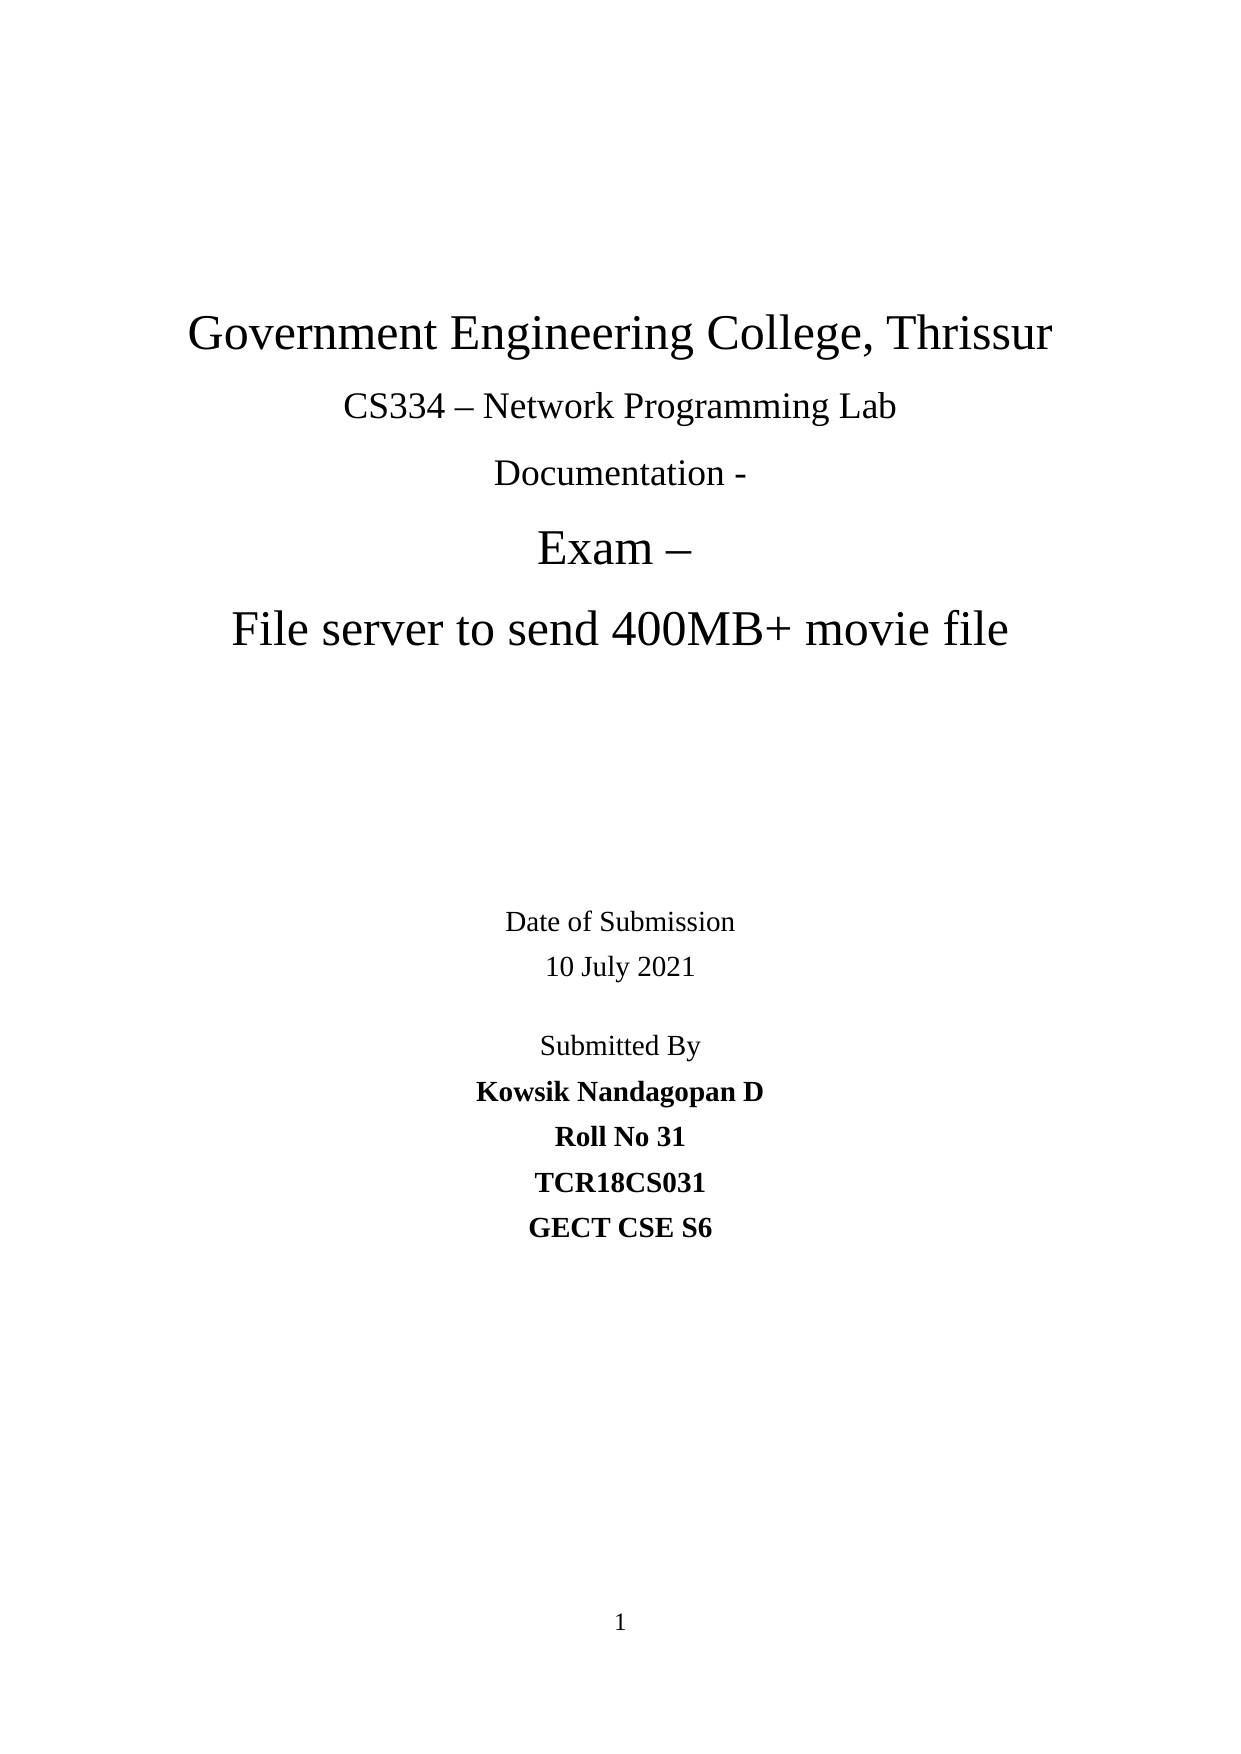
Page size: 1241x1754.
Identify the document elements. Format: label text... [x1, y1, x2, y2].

text GECT CSE S6 [118, 1210, 1122, 1244]
text Government Engineering College, Thrissur [118, 302, 1122, 360]
text Date of Submission [118, 904, 1122, 938]
text Exam – [118, 517, 1122, 575]
text 10 July 2021 [118, 949, 1122, 983]
text Submitted By [118, 1028, 1122, 1062]
text CS334 – Network Programming Lab [118, 384, 1122, 427]
text File server to send 400MB+ movie file [118, 599, 1122, 656]
text Roll No 31 [118, 1119, 1122, 1153]
text TCR18CS031 [118, 1165, 1122, 1198]
text Kowsik Nandagopan D [118, 1074, 1122, 1107]
text Documentation - [118, 451, 1122, 494]
